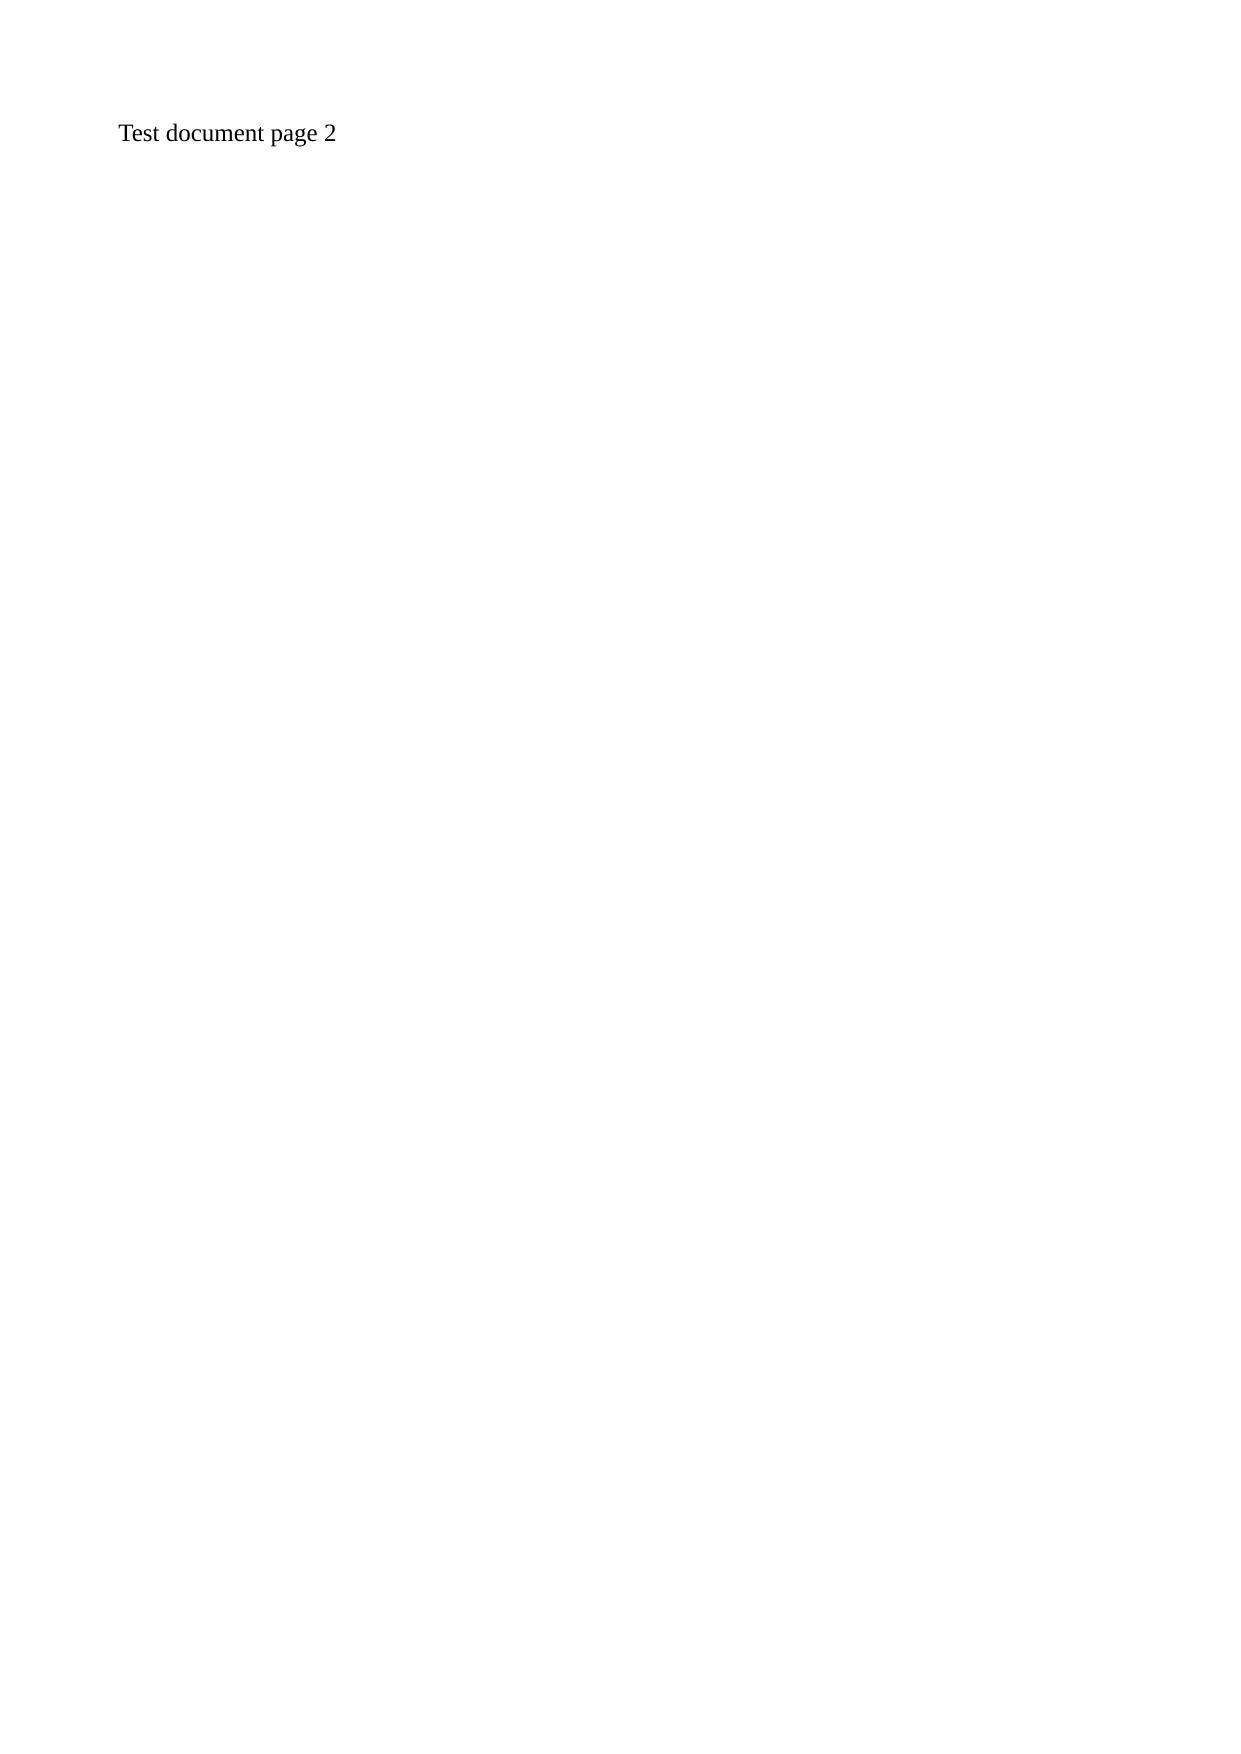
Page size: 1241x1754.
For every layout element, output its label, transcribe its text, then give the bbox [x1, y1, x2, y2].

text Test document page 2 [118, 118, 1122, 147]
